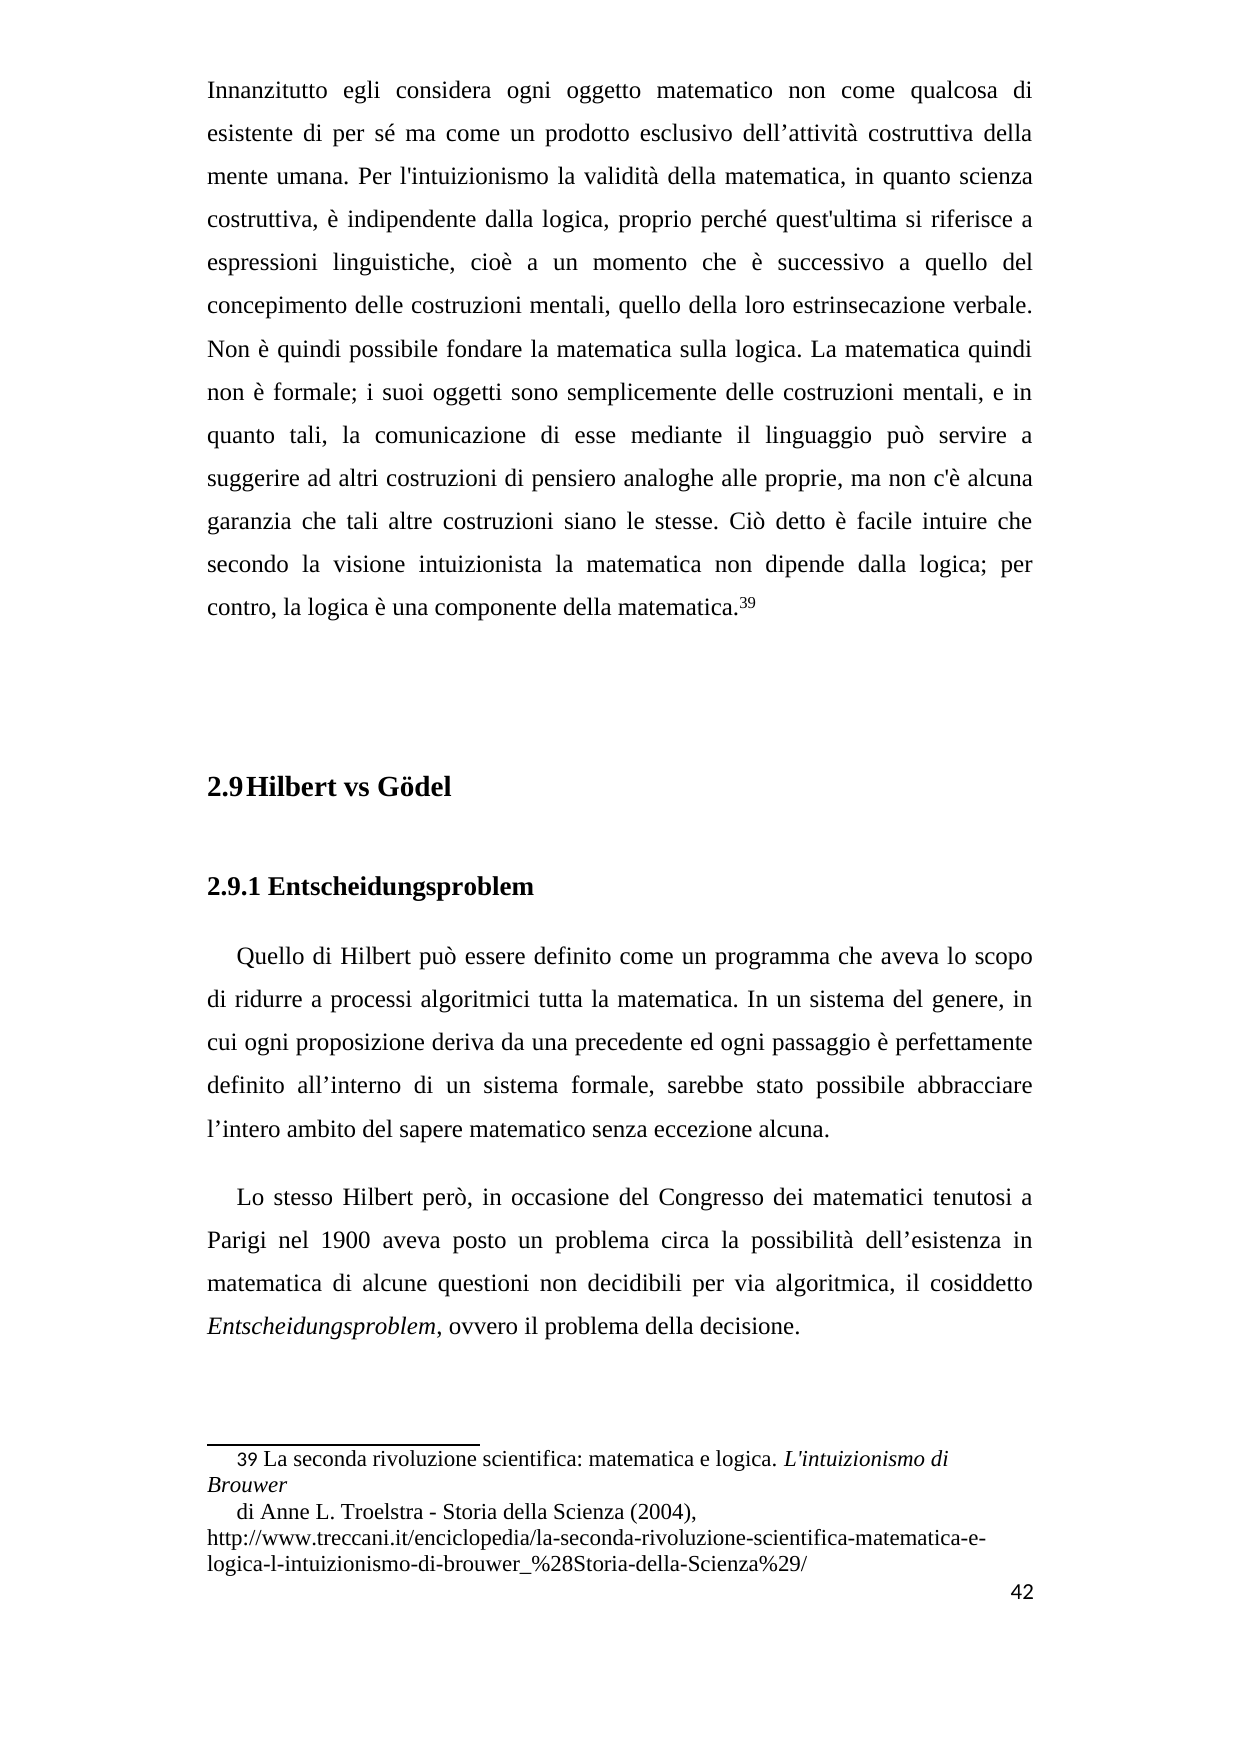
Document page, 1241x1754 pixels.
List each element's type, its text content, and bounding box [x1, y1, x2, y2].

text Innanzitutto egli considera ogni oggetto matematico non come qualcosa di esistente di per sé ma come un prodotto esclusivo dell’attività costruttiva della mente umana. Per l'intuizionismo la validità della matematica, in quanto scienza costruttiva, è indipendente dalla logica, proprio perché quest'ultima si riferisce a espressioni linguistiche, cioè a un momento che è successivo a quello del concepimento delle costruzioni mentali, quello della loro estrinsecazione verbale. Non è quindi possibile fondare la matematica sulla logica. La matematica quindi non è formale; i suoi oggetti sono semplicemente delle costruzioni mentali, e in quanto tali, la comunicazione di esse mediante il linguaggio può servire a suggerire ad altri costruzioni di pensiero analoghe alle proprie, ma non c'è alcuna garanzia che tali altre costruzioni siano le stesse. Ciò detto è facile intuire che secondo la visione intuizionista la matematica non dipende dalla logica; per contro, la logica è una componente della matematica. [207, 75, 1033, 621]
text Lo stesso Hilbert però, in occasione del Congresso dei matematici tenutosi a Parigi nel 1900 aveva posto un problema circa la possibilità dell’esistenza in matematica di alcune questioni non decidibili per via algoritmica, il cosiddetto Entscheidungsproblem, ovvero il problema della decisione. [207, 1182, 1033, 1340]
text Quello di Hilbert può essere definito come un programma che aveva lo scopo di ridurre a processi algoritmici tutta la matematica. In un sistema del genere, in cui ogni proposizione deriva da una precedente ed ogni passaggio è perfettamente definito all’interno di un sistema formale, sarebbe stato possibile abbracciare l’intero ambito del sapere matematico senza eccezione alcuna. [207, 941, 1033, 1142]
list Hilbert vs Gödel [207, 769, 1033, 803]
text La seconda rivoluzione scientifica: matematica e logica. L'intuizionismo di Brouwer [207, 1445, 1033, 1498]
text di Anne L. Troelstra - Storia della Scienza (2004), http://www.treccani.it/enciclopedia/la-seconda-rivoluzione-scientifica-matematica-e-logica-l-intuizionismo-di-brouwer_%28Storia-della-Scienza%29/ [207, 1498, 1033, 1577]
subtitle 2.9.1 Entscheidungsproblem [207, 869, 1033, 901]
